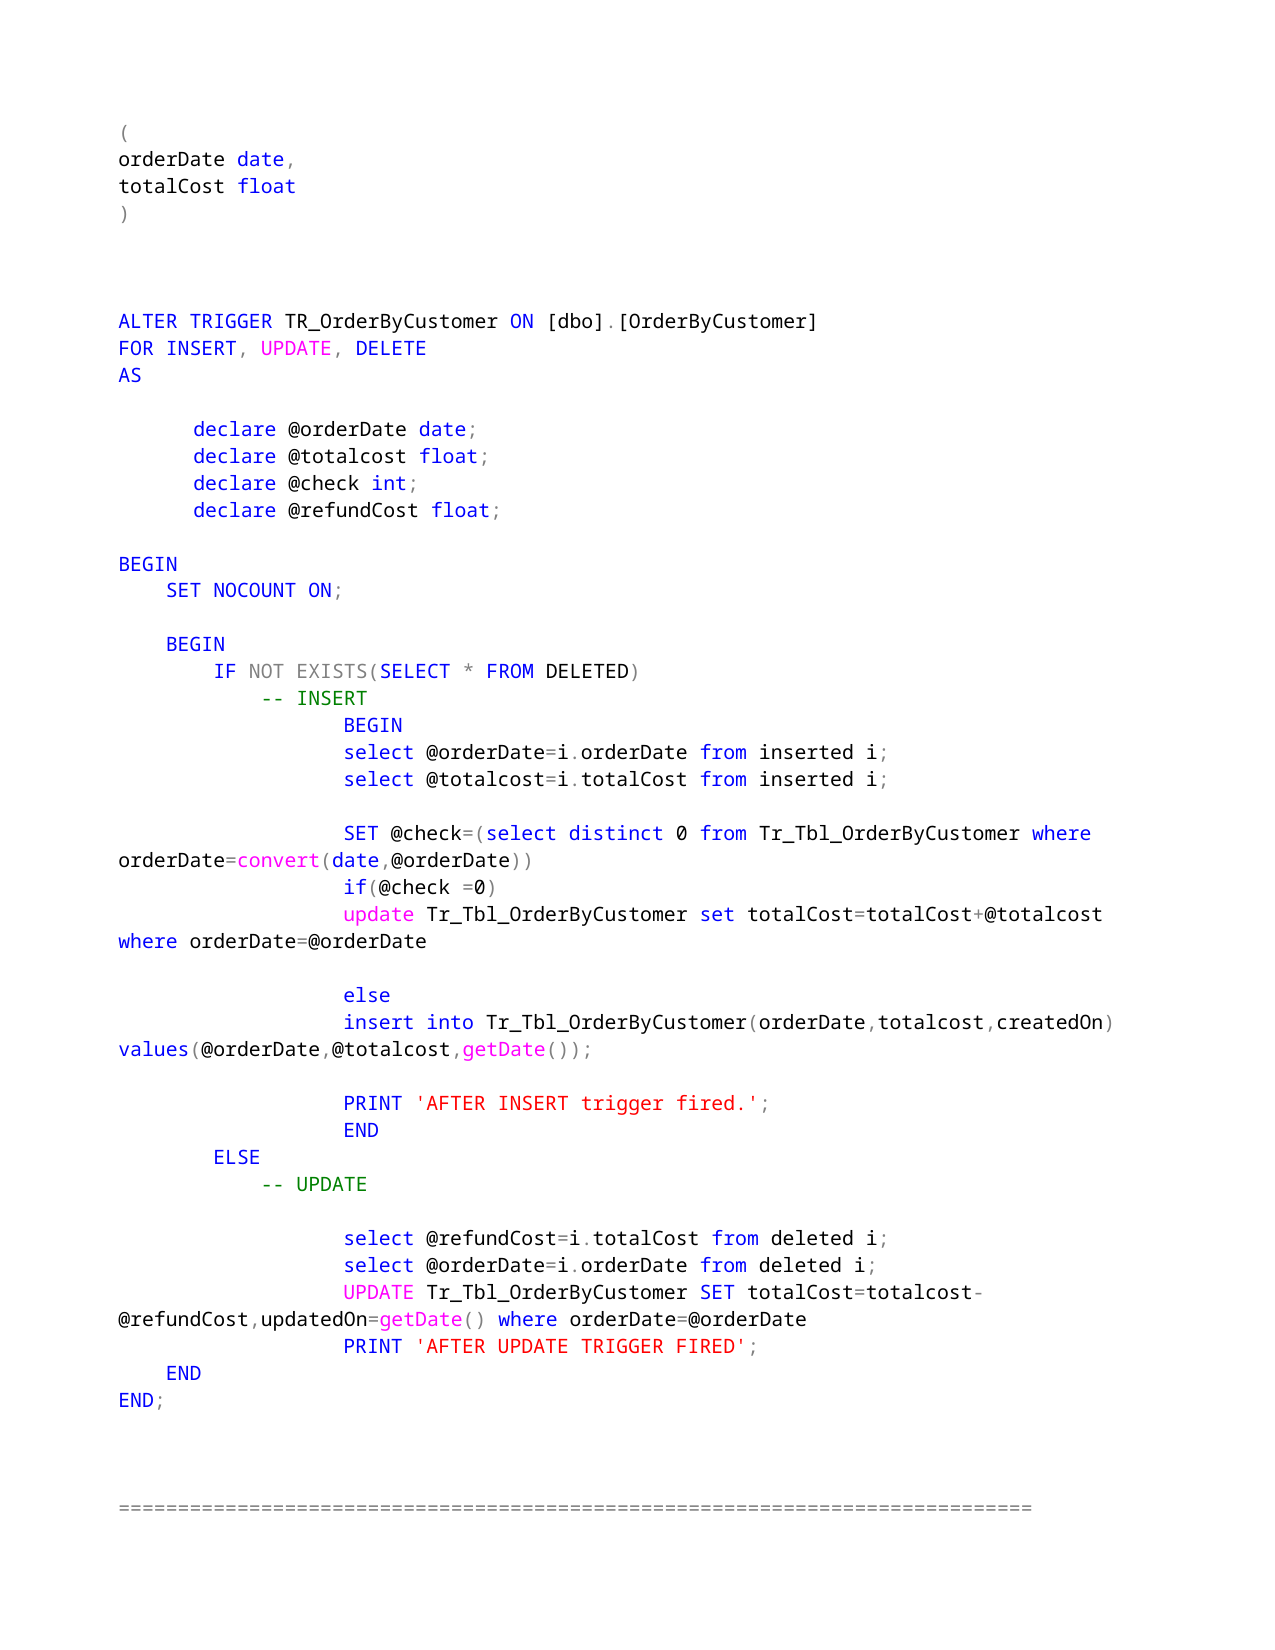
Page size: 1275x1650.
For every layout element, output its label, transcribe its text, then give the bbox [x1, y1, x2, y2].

text END [118, 1359, 1157, 1386]
text declare @check int; [118, 469, 1157, 496]
text BEGIN [118, 631, 1157, 658]
text -- INSERT [118, 685, 1157, 712]
text SET @check=(select distinct 0 from Tr_Tbl_OrderByCustomer where orderDate=convert(date,@orderDate)) [118, 819, 1157, 873]
text BEGIN [118, 712, 1157, 739]
text totalCost float [118, 172, 1157, 199]
text END [118, 1116, 1157, 1143]
text -- UPDATE [118, 1170, 1157, 1197]
text UPDATE Tr_Tbl_OrderByCustomer SET totalCost=totalcost-@refundCost,updatedOn=getDate() where orderDate=@orderDate [118, 1278, 1157, 1332]
text FOR INSERT, UPDATE, DELETE [118, 334, 1157, 361]
text ALTER TRIGGER TR_OrderByCustomer ON [dbo].[OrderByCustomer] [118, 307, 1157, 334]
text BEGIN [118, 550, 1157, 577]
text declare @orderDate date; [118, 415, 1157, 442]
text else [118, 981, 1157, 1008]
text select @refundCost=i.totalCost from deleted i; [118, 1224, 1157, 1251]
text select @orderDate=i.orderDate from inserted i; [118, 739, 1157, 766]
text select @orderDate=i.orderDate from deleted i; [118, 1251, 1157, 1278]
text ELSE [118, 1143, 1157, 1170]
text select @totalcost=i.totalCost from inserted i; [118, 766, 1157, 793]
text AS [118, 361, 1157, 388]
text declare @totalcost float; [118, 442, 1157, 469]
text PRINT 'AFTER UPDATE TRIGGER FIRED'; [118, 1332, 1157, 1359]
text IF NOT EXISTS(SELECT * FROM DELETED) [118, 658, 1157, 685]
text ) [118, 199, 1157, 226]
text END; [118, 1386, 1157, 1413]
text ( [118, 118, 1157, 145]
text orderDate date, [118, 145, 1157, 172]
text declare @refundCost float; [118, 496, 1157, 523]
text ============================================================================= [118, 1494, 1157, 1521]
text PRINT 'AFTER INSERT trigger fired.'; [118, 1089, 1157, 1116]
text insert into Tr_Tbl_OrderByCustomer(orderDate,totalcost,createdOn) values(@orderDate,@totalcost,getDate()); [118, 1008, 1157, 1062]
text if(@check =0) [118, 873, 1157, 901]
text update Tr_Tbl_OrderByCustomer set totalCost=totalCost+@totalcost where orderDate=@orderDate [118, 901, 1157, 954]
text SET NOCOUNT ON; [118, 577, 1157, 604]
